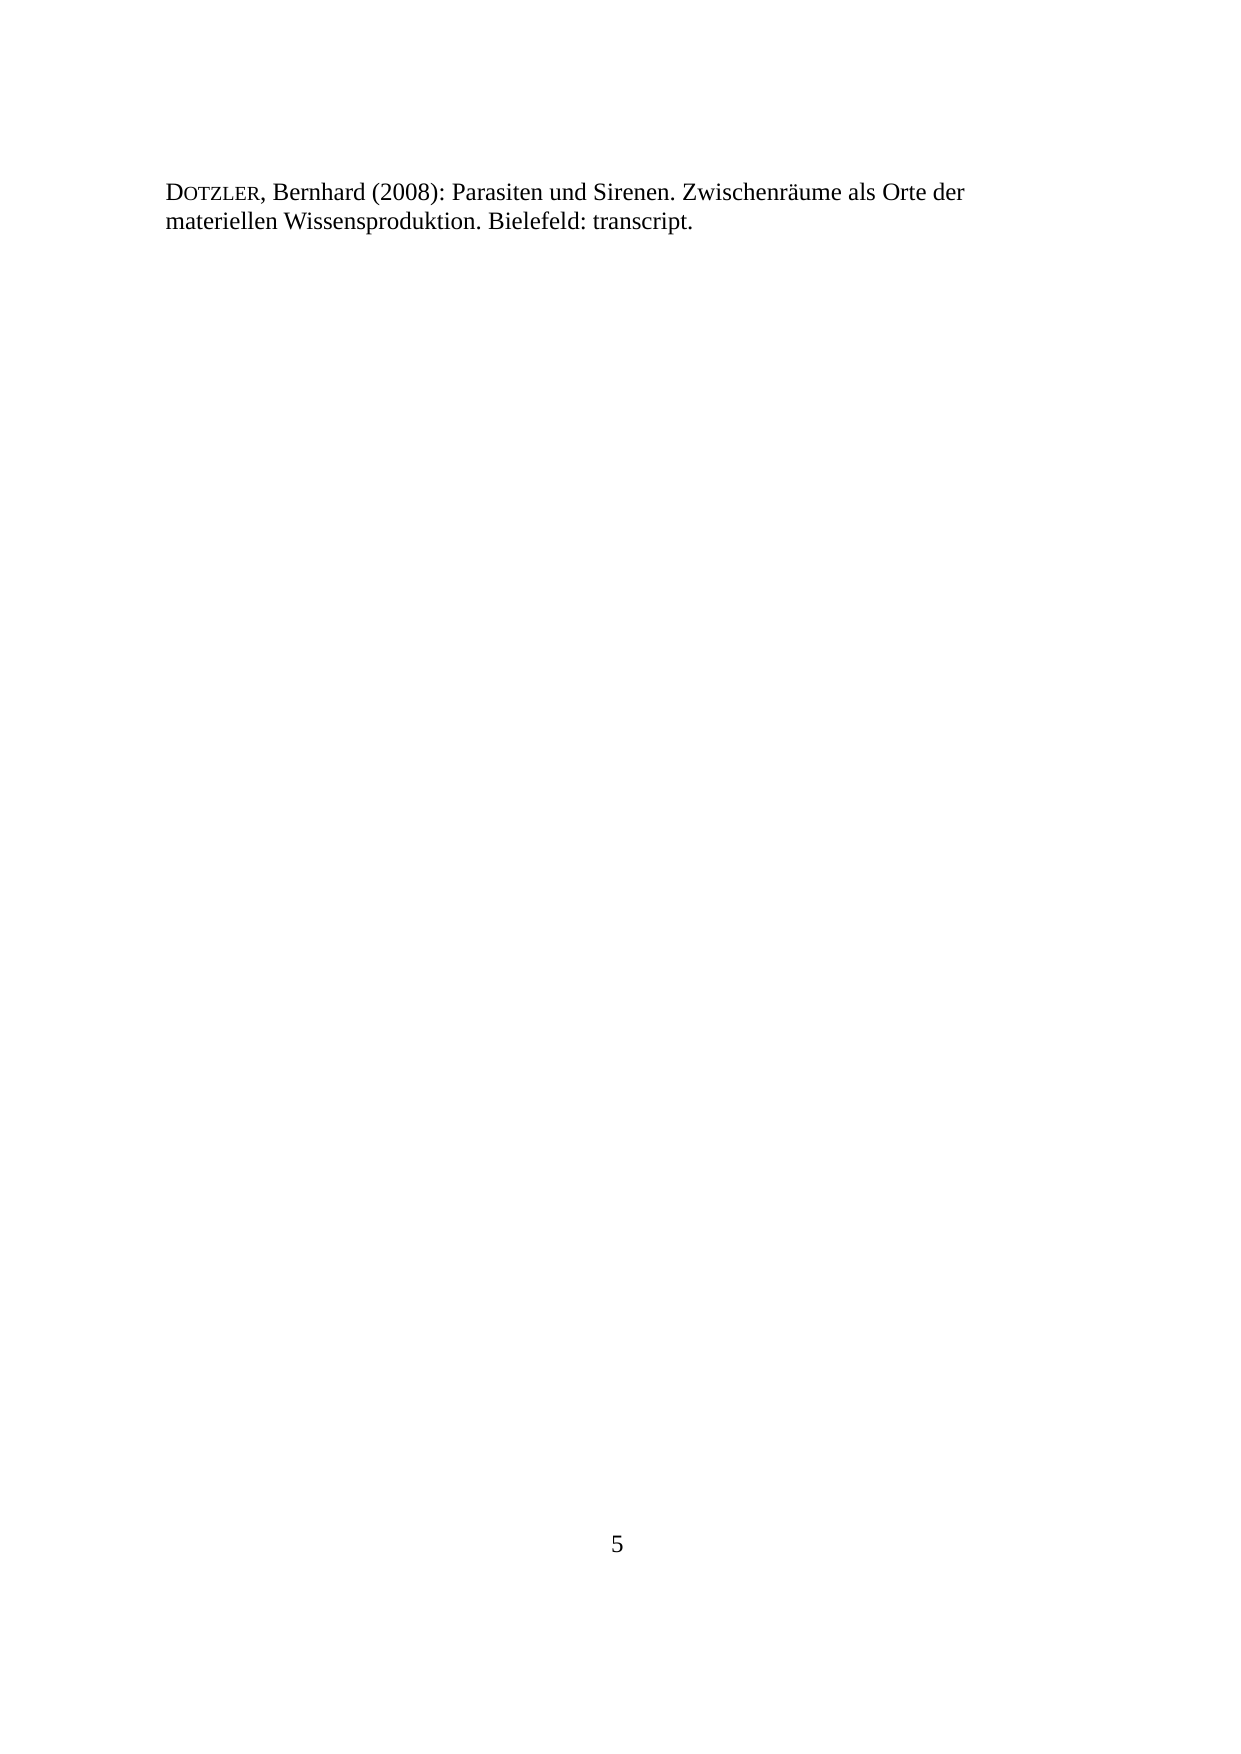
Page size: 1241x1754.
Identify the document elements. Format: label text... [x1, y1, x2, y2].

text Dotzler, Bernhard (2008): Parasiten und Sirenen. Zwischenräume als Orte der materiellen Wissensproduktion. Bielefeld: transcript. [165, 177, 1075, 235]
